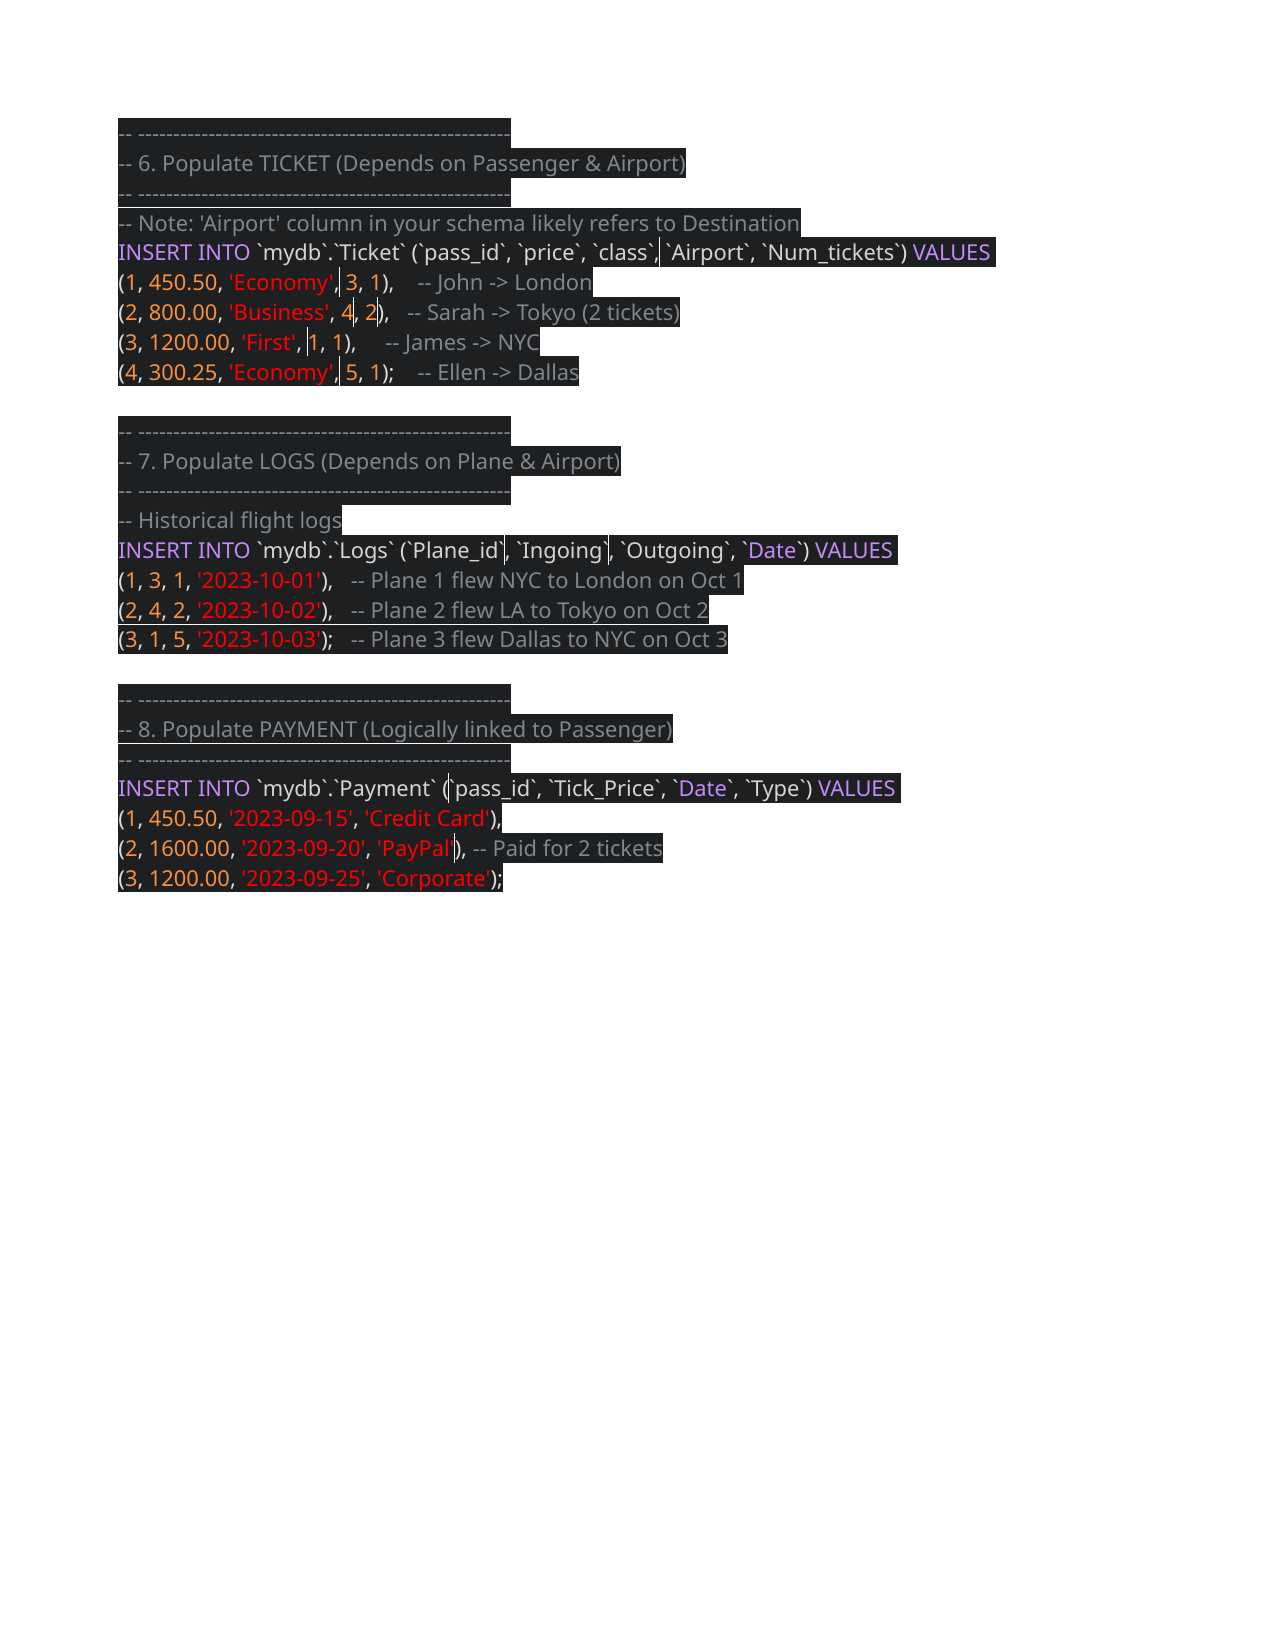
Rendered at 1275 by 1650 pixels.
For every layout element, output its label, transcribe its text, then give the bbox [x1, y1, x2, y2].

text (1, 450.50, 'Economy', 3, 1), -- John -> London [118, 267, 1157, 297]
text (3, 1, 5, '2023-10-03'); -- Plane 3 flew Dallas to NYC on Oct 3 [118, 624, 1157, 654]
text (2, 4, 2, '2023-10-02'), -- Plane 2 flew LA to Tokyo on Oct 2 [118, 595, 1157, 624]
text -- Note: 'Airport' column in your schema likely refers to Destination [118, 207, 1157, 237]
text -- ----------------------------------------------------- [118, 416, 1157, 446]
text (1, 450.50, '2023-09-15', 'Credit Card'), [118, 803, 1157, 833]
text INSERT INTO `mydb`.`Ticket` (`pass_id`, `price`, `class`, `Airport`, `Num_tickets`) VALUES [118, 237, 1157, 267]
text -- 7. Populate LOGS (Depends on Plane & Airport) [118, 446, 1157, 476]
text -- ----------------------------------------------------- [118, 178, 1157, 207]
text INSERT INTO `mydb`.`Payment` (`pass_id`, `Tick_Price`, `Date`, `Type`) VALUES [118, 773, 1157, 803]
text -- Historical flight logs [118, 505, 1157, 535]
text (3, 1200.00, '2023-09-25', 'Corporate'); [118, 863, 1157, 892]
text (4, 300.25, 'Economy', 5, 1); -- Ellen -> Dallas [118, 356, 1157, 386]
text (1, 3, 1, '2023-10-01'), -- Plane 1 flew NYC to London on Oct 1 [118, 565, 1157, 595]
text -- ----------------------------------------------------- [118, 118, 1157, 148]
text -- 6. Populate TICKET (Depends on Passenger & Airport) [118, 148, 1157, 178]
text INSERT INTO `mydb`.`Logs` (`Plane_id`, `Ingoing`, `Outgoing`, `Date`) VALUES [118, 535, 1157, 565]
text (3, 1200.00, 'First', 1, 1), -- James -> NYC [118, 327, 1157, 356]
text (2, 800.00, 'Business', 4, 2), -- Sarah -> Tokyo (2 tickets) [118, 297, 1157, 327]
text -- ----------------------------------------------------- [118, 476, 1157, 505]
text -- ----------------------------------------------------- [118, 743, 1157, 773]
text -- 8. Populate PAYMENT (Logically linked to Passenger) [118, 714, 1157, 743]
text -- ----------------------------------------------------- [118, 684, 1157, 714]
text (2, 1600.00, '2023-09-20', 'PayPal'), -- Paid for 2 tickets [118, 833, 1157, 863]
